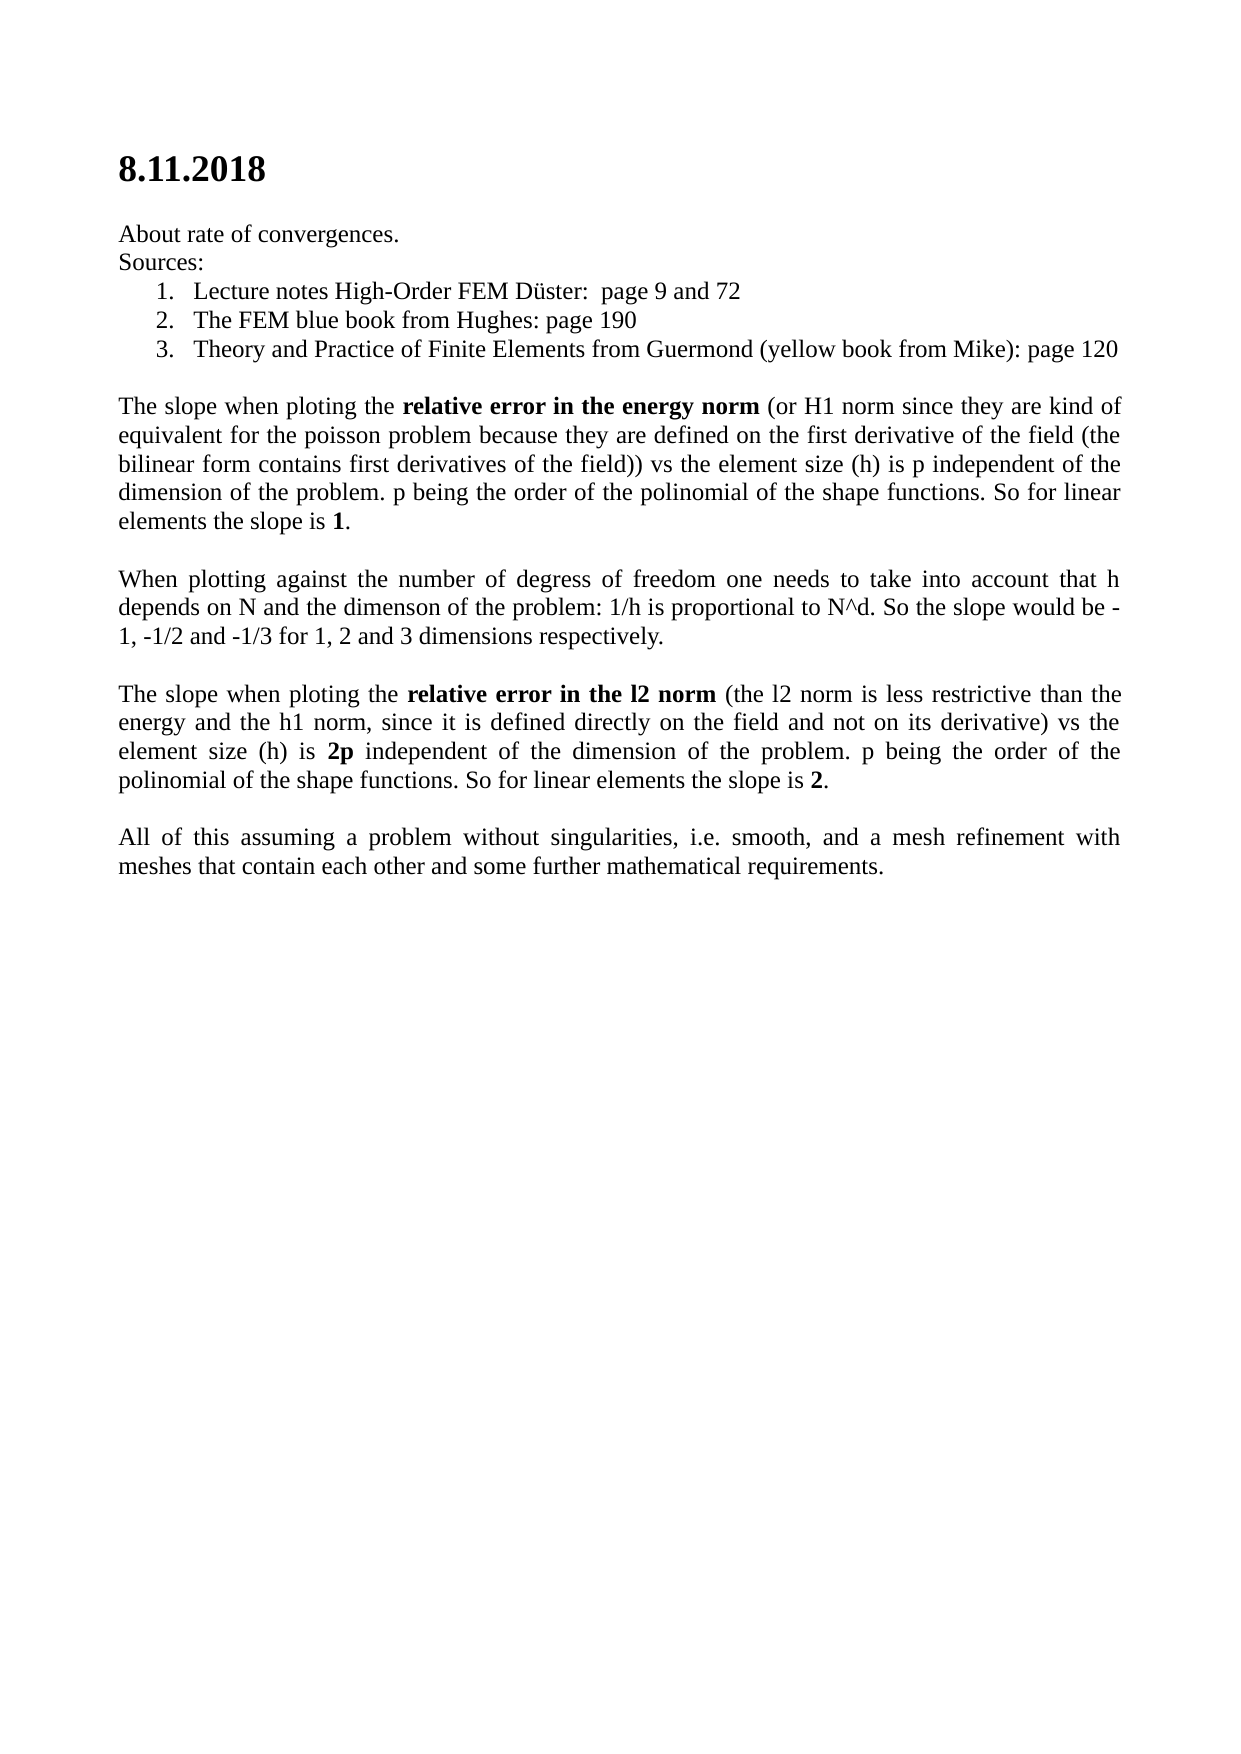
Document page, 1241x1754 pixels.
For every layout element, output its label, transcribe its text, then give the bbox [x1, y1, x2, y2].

text All of this assuming a problem without singularities, i.e. smooth, and a mesh refinement with meshes that contain each other and some further mathematical requirements. [118, 822, 1122, 880]
text The slope when ploting the relative error in the l2 norm (the l2 norm is less restrictive than the energy and the h1 norm, since it is defined directly on the field and not on its derivative) vs the element size (h) is 2p independent of the dimension of the problem. p being the order of the polinomial of the shape functions. So for linear elements the slope is 2. [118, 679, 1122, 794]
text The slope when ploting the relative error in the energy norm (or H1 norm since they are kind of equivalent for the poisson problem because they are defined on the first derivative of the field (the bilinear form contains first derivatives of the field)) vs the element size (h) is p independent of the dimension of the problem. p being the order of the polinomial of the shape functions. So for linear elements the slope is 1. [118, 391, 1122, 535]
list Lecture notes High-Order FEM Düster: page 9 and 72 [156, 276, 1122, 305]
text About rate of convergences. [118, 219, 1122, 247]
text Sources: [118, 247, 1122, 276]
text 8.11.2018 [118, 147, 1122, 190]
list Theory and Practice of Finite Elements from Guermond (yellow book from Mike): page 120 [156, 334, 1122, 362]
list The FEM blue book from Hughes: page 190 [156, 305, 1122, 334]
text When plotting against the number of degress of freedom one needs to take into account that h depends on N and the dimenson of the problem: 1/h is proportional to N^d. So the slope would be -1, -1/2 and -1/3 for 1, 2 and 3 dimensions respectively. [118, 564, 1122, 650]
